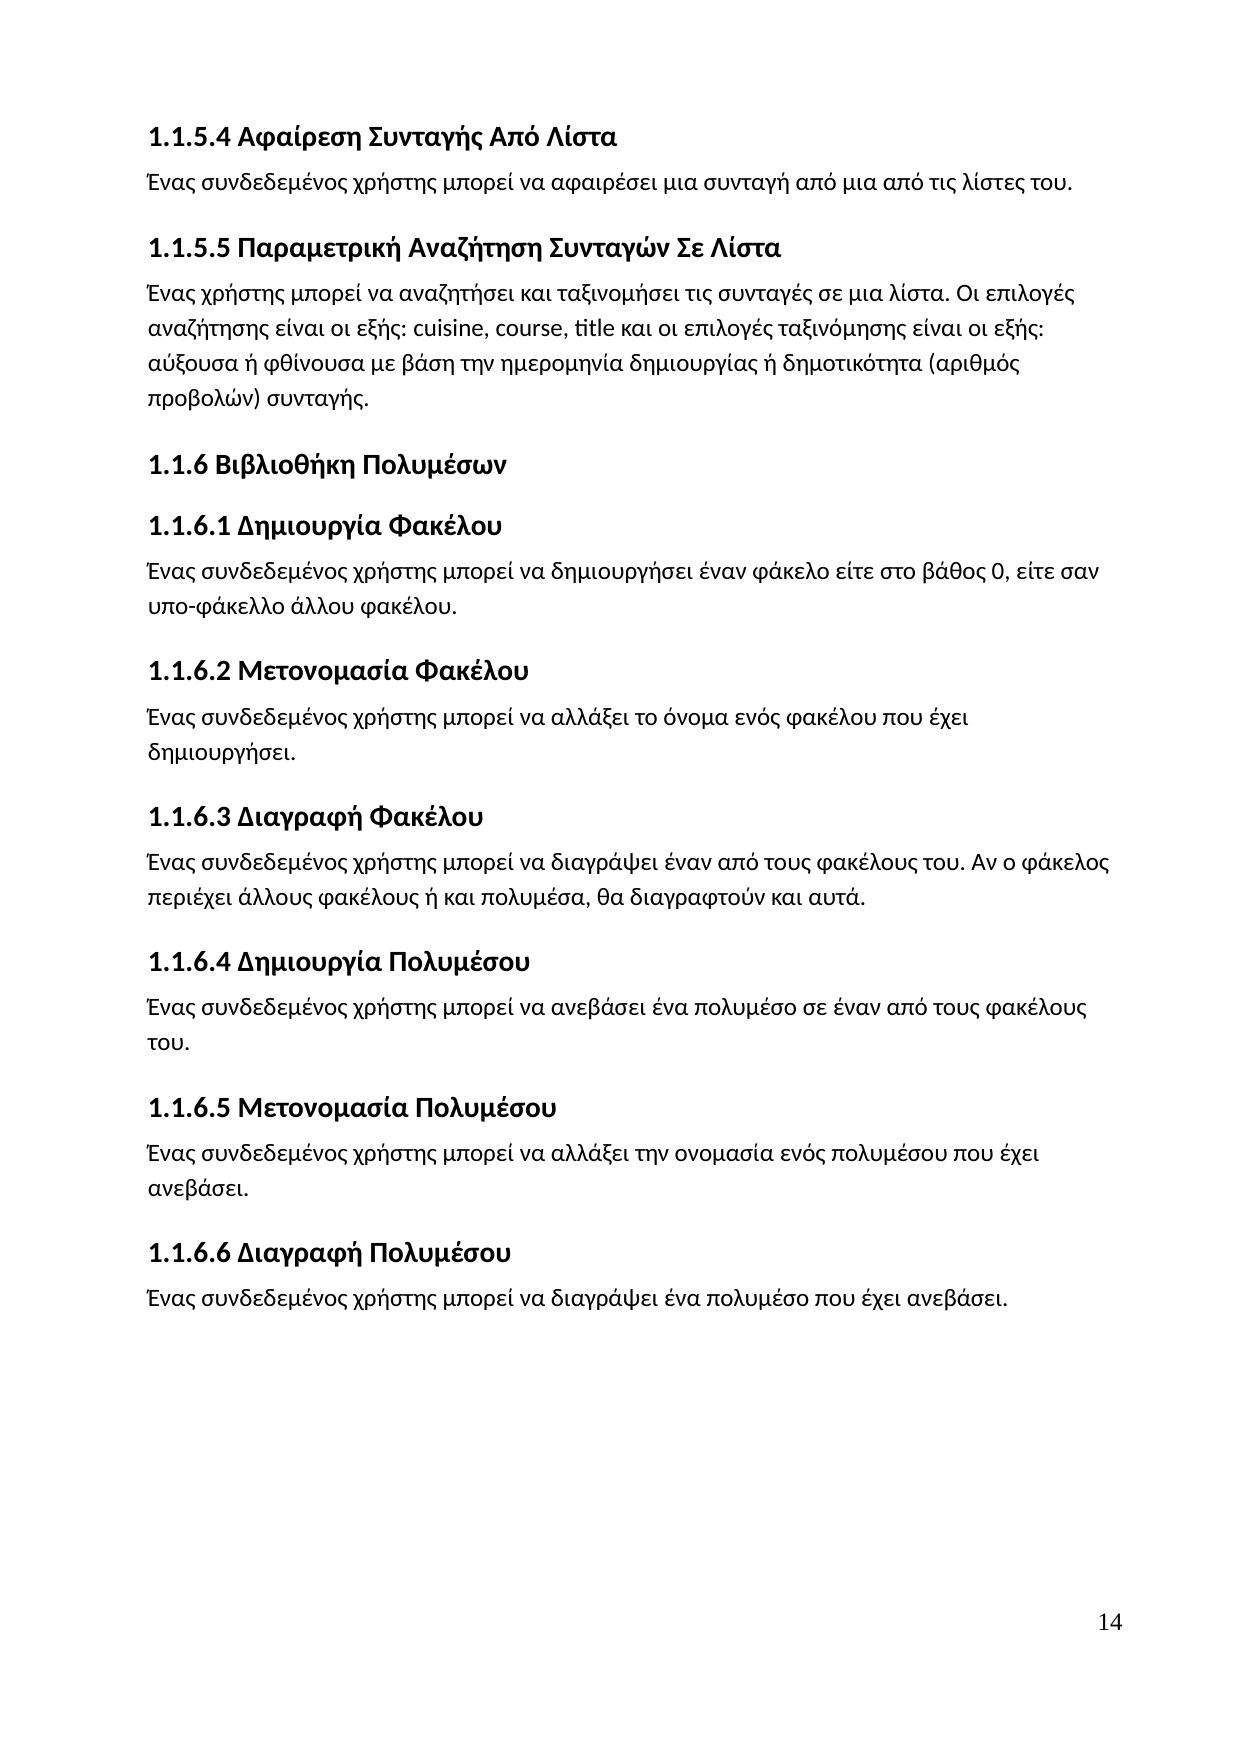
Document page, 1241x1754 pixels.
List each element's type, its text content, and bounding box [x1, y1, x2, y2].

text Ένας συνδεδεμένος χρήστης μπορεί να ανεβάσει ένα πολυμέσο σε έναν από τους φακέλους του. [148, 991, 1122, 1057]
subtitle 1.1.6.3 Διαγραφή Φακέλου [148, 798, 1122, 833]
text Ένας συνδεδεμένος χρήστης μπορεί να διαγράψει ένα πολυμέσο που έχει ανεβάσει. [148, 1282, 1122, 1313]
text Ένας συνδεδεμένος χρήστης μπορεί να αλλάξει την ονομασία ενός πολυμέσου που έχει ανεβάσει. [148, 1137, 1122, 1202]
subtitle 1.1.6.6 Διαγραφή Πολυμέσου [148, 1234, 1122, 1270]
text Ένας συνδεδεμένος χρήστης μπορεί να διαγράψει έναν από τους φακέλους του. Αν ο φάκελος περιέχει άλλους φακέλους ή και πολυμέσα, θα διαγραφτούν και αυτά. [148, 846, 1122, 912]
text Ένας χρήστης μπορεί να αναζητήσει και ταξινομήσει τις συνταγές σε μια λίστα. Οι επιλογές αναζήτησης είναι οι εξής: cuisine, course, title και οι επιλογές ταξινόμησης είναι οι εξής: αύξουσα ή φθίνουσα με βάση την ημερομηνία δημιουργίας ή δημοτικότητα (αριθμός προβολών) συνταγής. [148, 277, 1122, 412]
text Ένας συνδεδεμένος χρήστης μπορεί να δημιουργήσει έναν φάκελο είτε στο βάθος 0, είτε σαν υπο-φάκελλο άλλου φακέλου. [148, 555, 1122, 621]
subtitle 1.1.6 Βιβλιοθήκη Πολυμέσων [148, 446, 1122, 482]
subtitle 1.1.5.4 Αφαίρεση Συνταγής Από Λίστα [148, 118, 1122, 154]
subtitle 1.1.5.5 Παραμετρική Αναζήτηση Συνταγών Σε Λίστα [148, 228, 1122, 264]
subtitle 1.1.6.1 Δημιουργία Φακέλου [148, 507, 1122, 543]
subtitle 1.1.6.5 Μετονομασία Πολυμέσου [148, 1088, 1122, 1124]
text Ένας συνδεδεμένος χρήστης μπορεί να αφαιρέσει μια συνταγή από μια από τις λίστες του. [148, 166, 1122, 197]
text Ένας συνδεδεμένος χρήστης μπορεί να αλλάξει το όνομα ενός φακέλου που έχει δημιουργήσει. [148, 701, 1122, 766]
subtitle 1.1.6.4 Δημιουργία Πολυμέσου [148, 943, 1122, 979]
subtitle 1.1.6.2 Μετονομασία Φακέλου [148, 652, 1122, 688]
